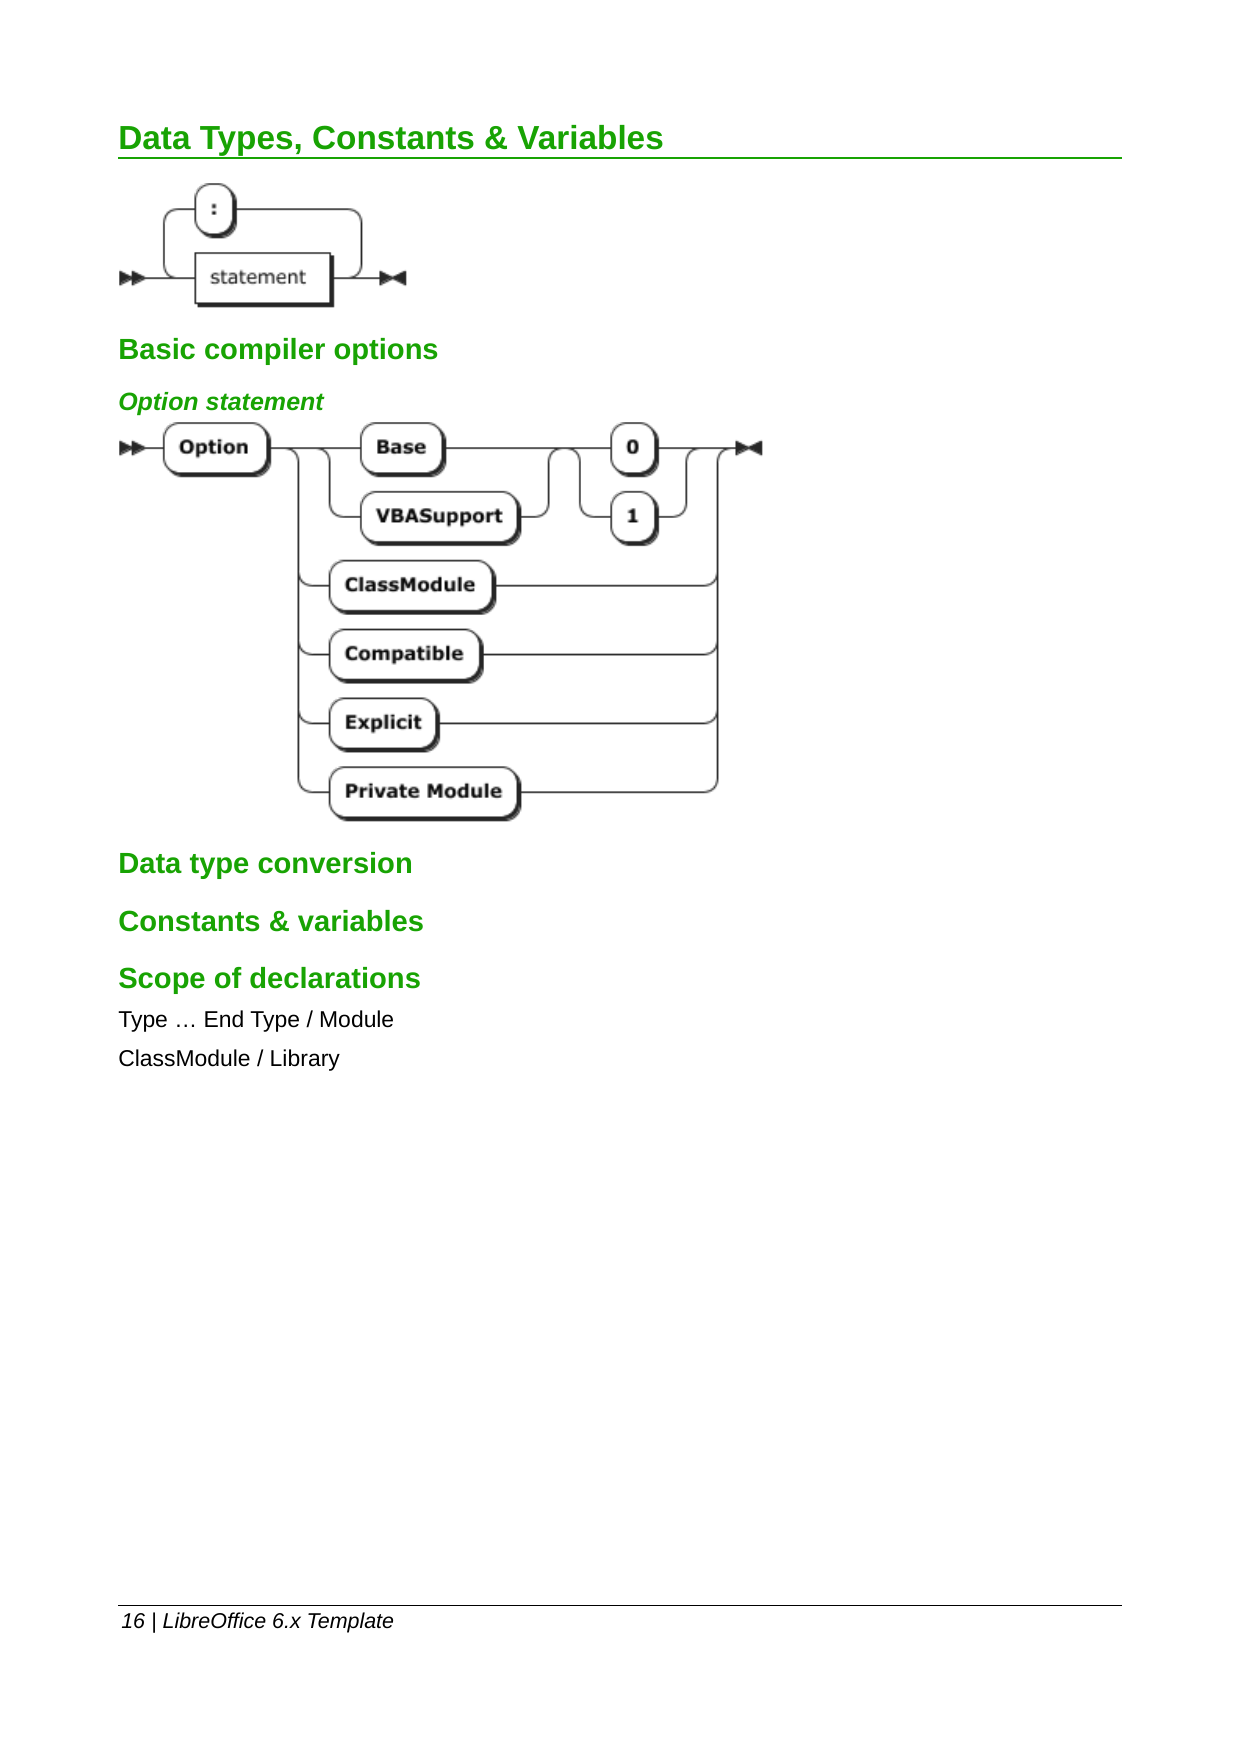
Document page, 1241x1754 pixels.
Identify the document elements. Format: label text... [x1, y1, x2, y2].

subtitle Scope of declarations [118, 961, 1122, 994]
picture [118, 421, 764, 823]
subtitle Basic compiler options [118, 332, 1122, 366]
subtitle Data Types, Constants & Variables [118, 118, 1122, 157]
subtitle Data type conversion [118, 846, 1122, 880]
text ClassModule / Library [118, 1045, 1122, 1071]
subtitle Constants & variables [118, 903, 1122, 937]
picture [118, 182, 408, 309]
text Type … End Type / Module [118, 1006, 1122, 1032]
subtitle Option statement [118, 387, 1122, 415]
